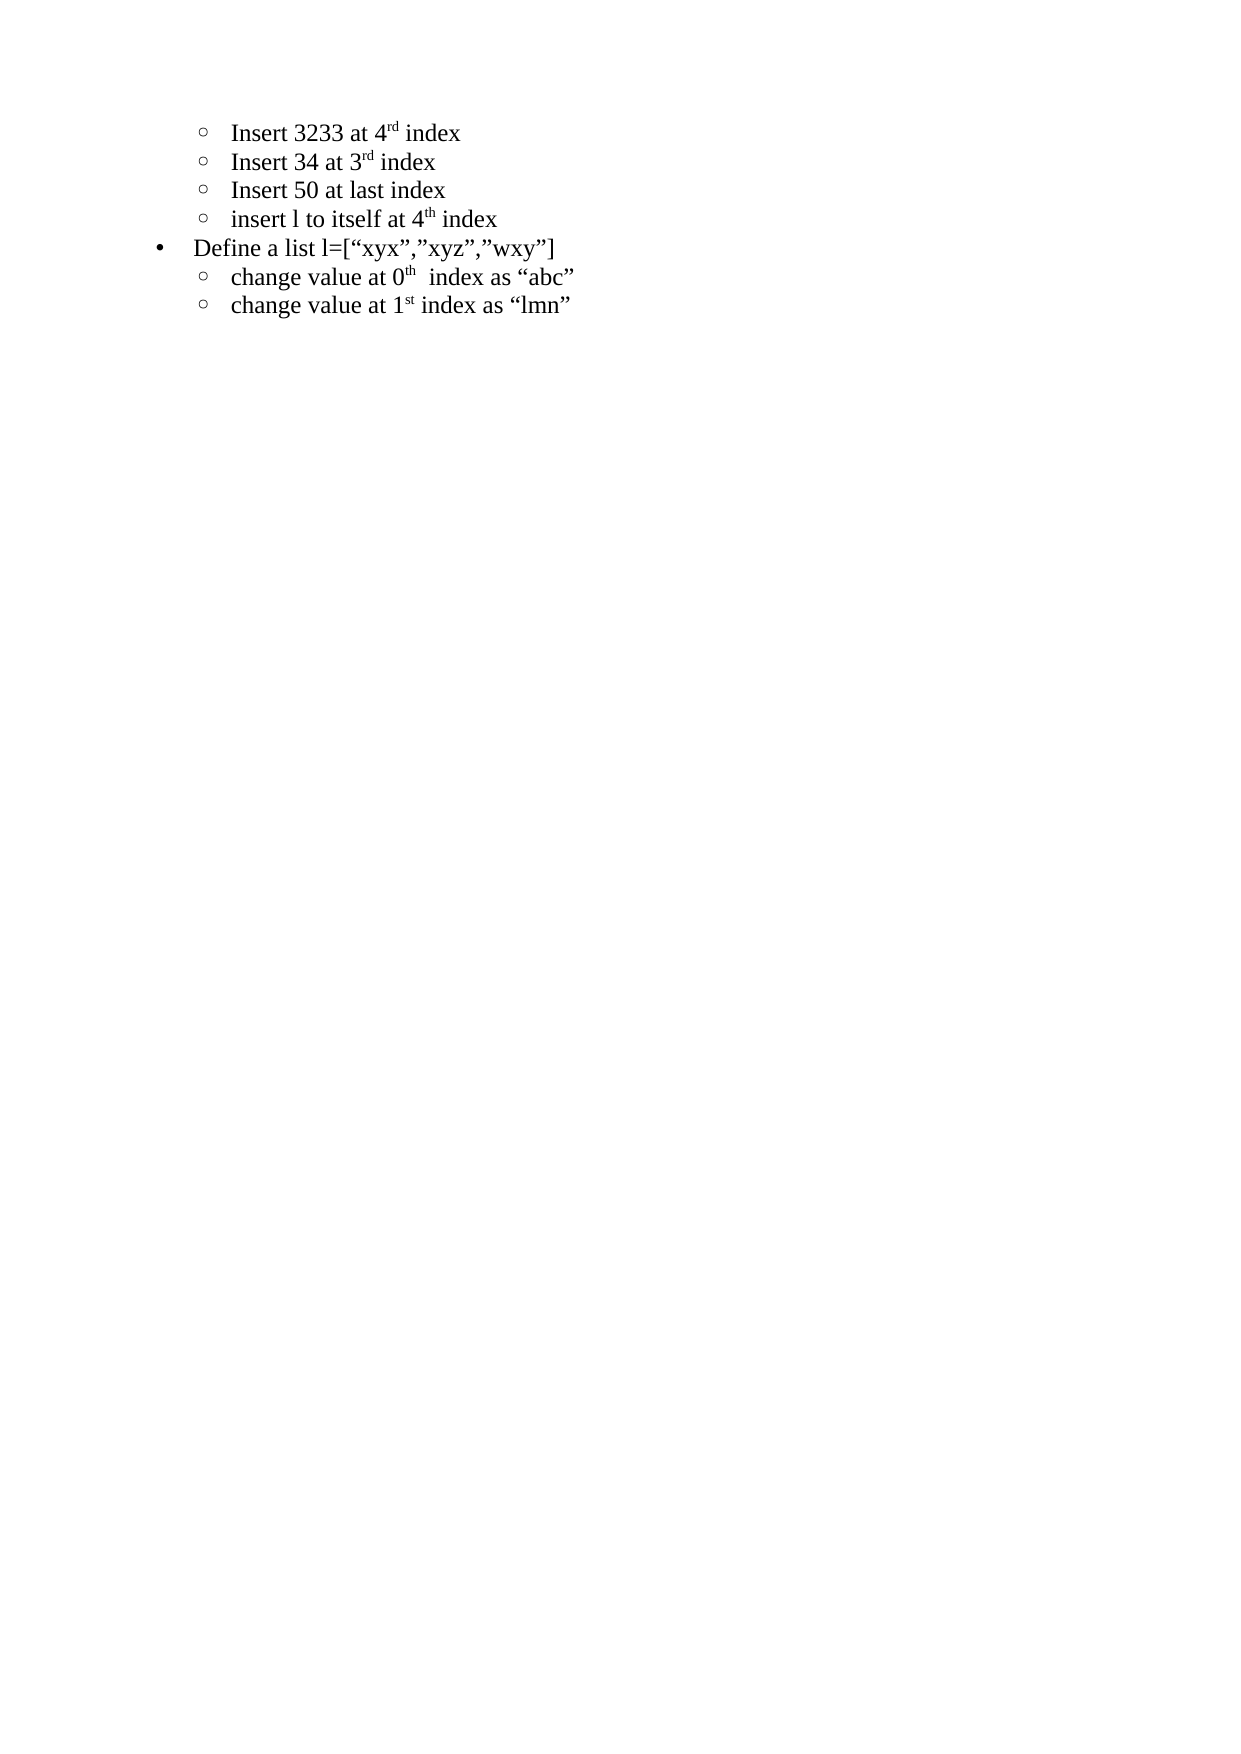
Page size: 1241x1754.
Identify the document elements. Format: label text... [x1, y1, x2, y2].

list Insert 3233 at 4rd index [193, 118, 1122, 147]
list change value at 0th index as “abc” [193, 262, 1122, 291]
list Insert 50 at last index [193, 176, 1122, 204]
list Insert 34 at 3rd index [193, 147, 1122, 176]
list Define a list l=[“xyx”,”xyz”,”wxy”] [156, 233, 1122, 262]
list change value at 1st index as “lmn” [193, 291, 1122, 319]
list insert l to itself at 4th index [193, 204, 1122, 233]
